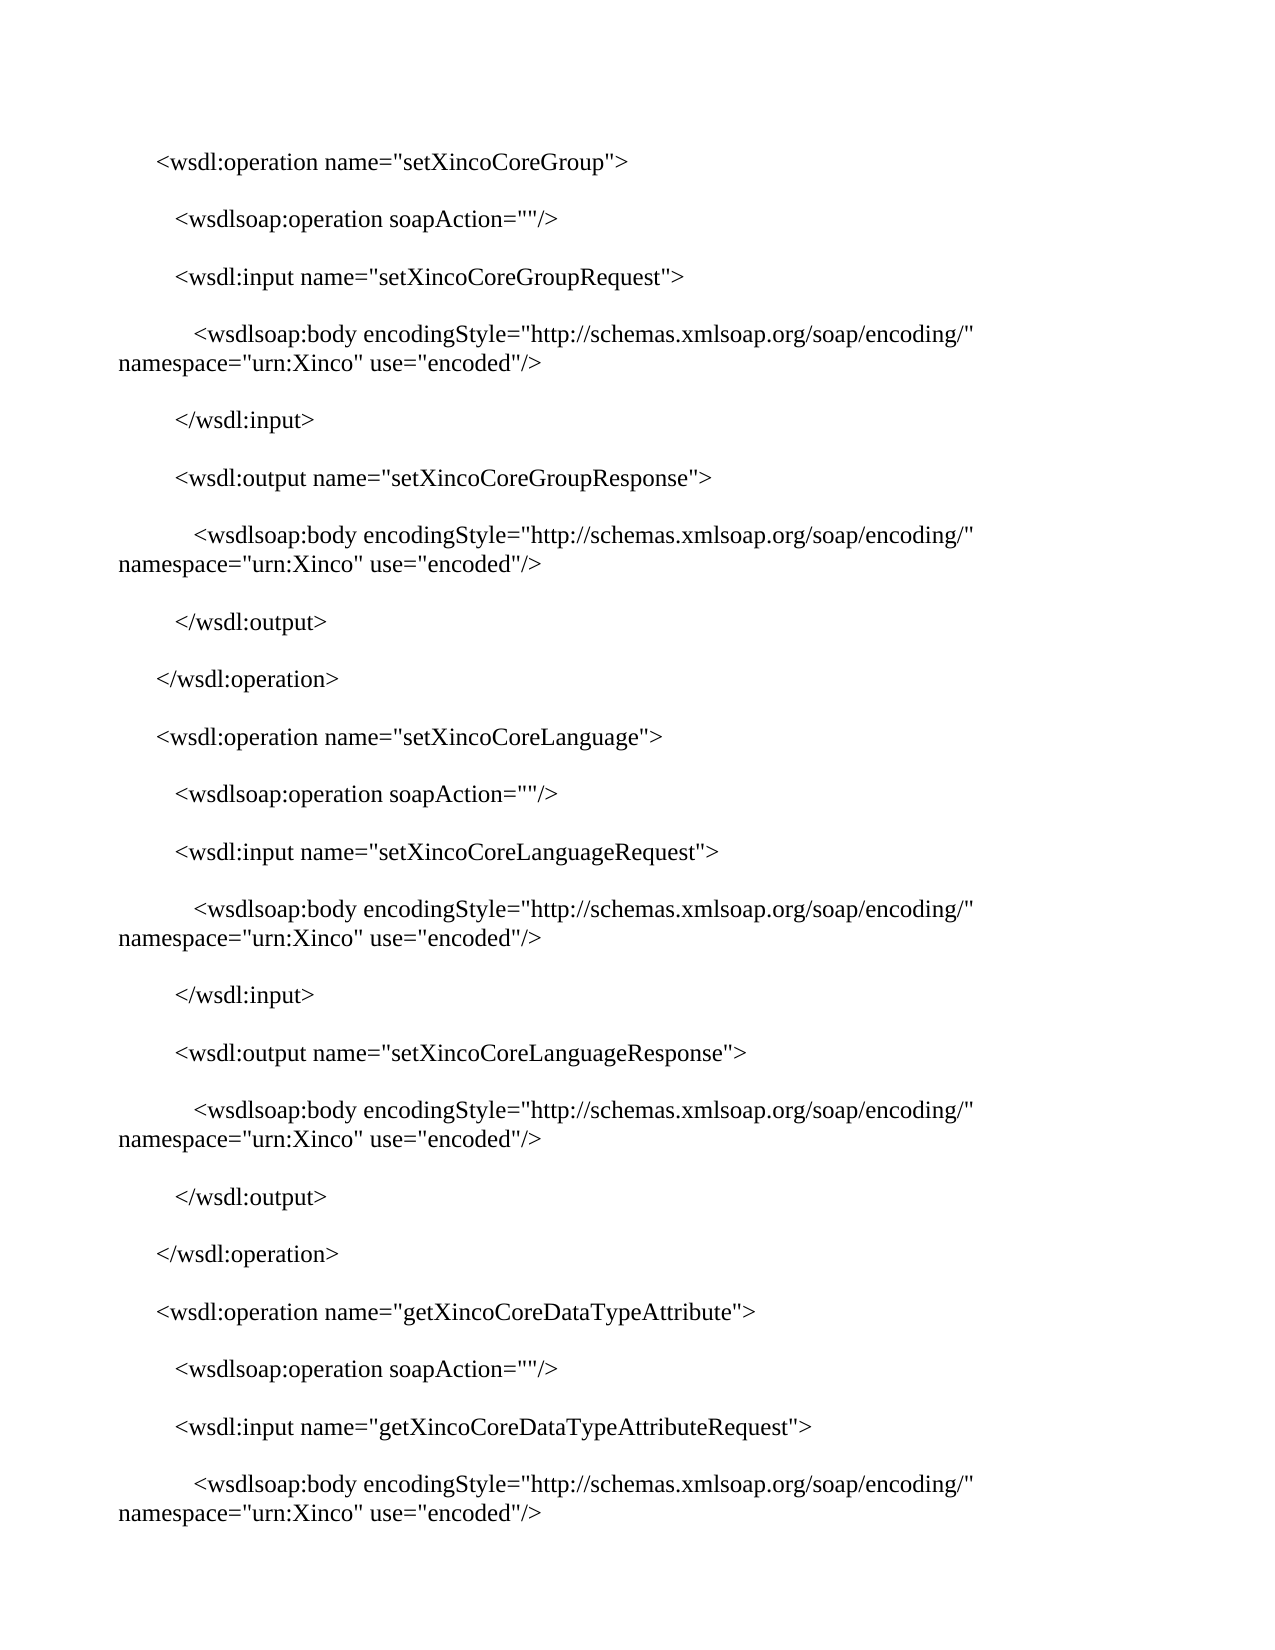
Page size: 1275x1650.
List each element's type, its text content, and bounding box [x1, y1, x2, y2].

text <wsdlsoap:body encodingStyle="http://schemas.xmlsoap.org/soap/encoding/" namespace="urn:Xinco" use="encoded"/> [118, 1469, 1157, 1527]
text <wsdl:input name="getXincoCoreDataTypeAttributeRequest"> [118, 1412, 1157, 1441]
text <wsdl:input name="setXincoCoreGroupRequest"> [118, 262, 1157, 291]
text <wsdlsoap:body encodingStyle="http://schemas.xmlsoap.org/soap/encoding/" namespace="urn:Xinco" use="encoded"/> [118, 319, 1157, 377]
text </wsdl:input> [118, 981, 1157, 1009]
text <wsdlsoap:operation soapAction=""/> [118, 1354, 1157, 1383]
text <wsdl:input name="setXincoCoreLanguageRequest"> [118, 837, 1157, 866]
text <wsdlsoap:body encodingStyle="http://schemas.xmlsoap.org/soap/encoding/" namespace="urn:Xinco" use="encoded"/> [118, 894, 1157, 952]
text </wsdl:output> [118, 1182, 1157, 1211]
text <wsdlsoap:operation soapAction=""/> [118, 204, 1157, 233]
text </wsdl:operation> [118, 1239, 1157, 1268]
text <wsdl:output name="setXincoCoreGroupResponse"> [118, 463, 1157, 492]
text </wsdl:input> [118, 406, 1157, 434]
text <wsdlsoap:body encodingStyle="http://schemas.xmlsoap.org/soap/encoding/" namespace="urn:Xinco" use="encoded"/> [118, 521, 1157, 578]
text <wsdl:operation name="getXincoCoreDataTypeAttribute"> [118, 1297, 1157, 1326]
text </wsdl:output> [118, 607, 1157, 636]
text <wsdlsoap:operation soapAction=""/> [118, 779, 1157, 808]
text </wsdl:operation> [118, 664, 1157, 693]
text <wsdl:operation name="setXincoCoreLanguage"> [118, 722, 1157, 751]
text <wsdlsoap:body encodingStyle="http://schemas.xmlsoap.org/soap/encoding/" namespace="urn:Xinco" use="encoded"/> [118, 1096, 1157, 1153]
text <wsdl:operation name="setXincoCoreGroup"> [118, 147, 1157, 176]
text <wsdl:output name="setXincoCoreLanguageResponse"> [118, 1038, 1157, 1067]
